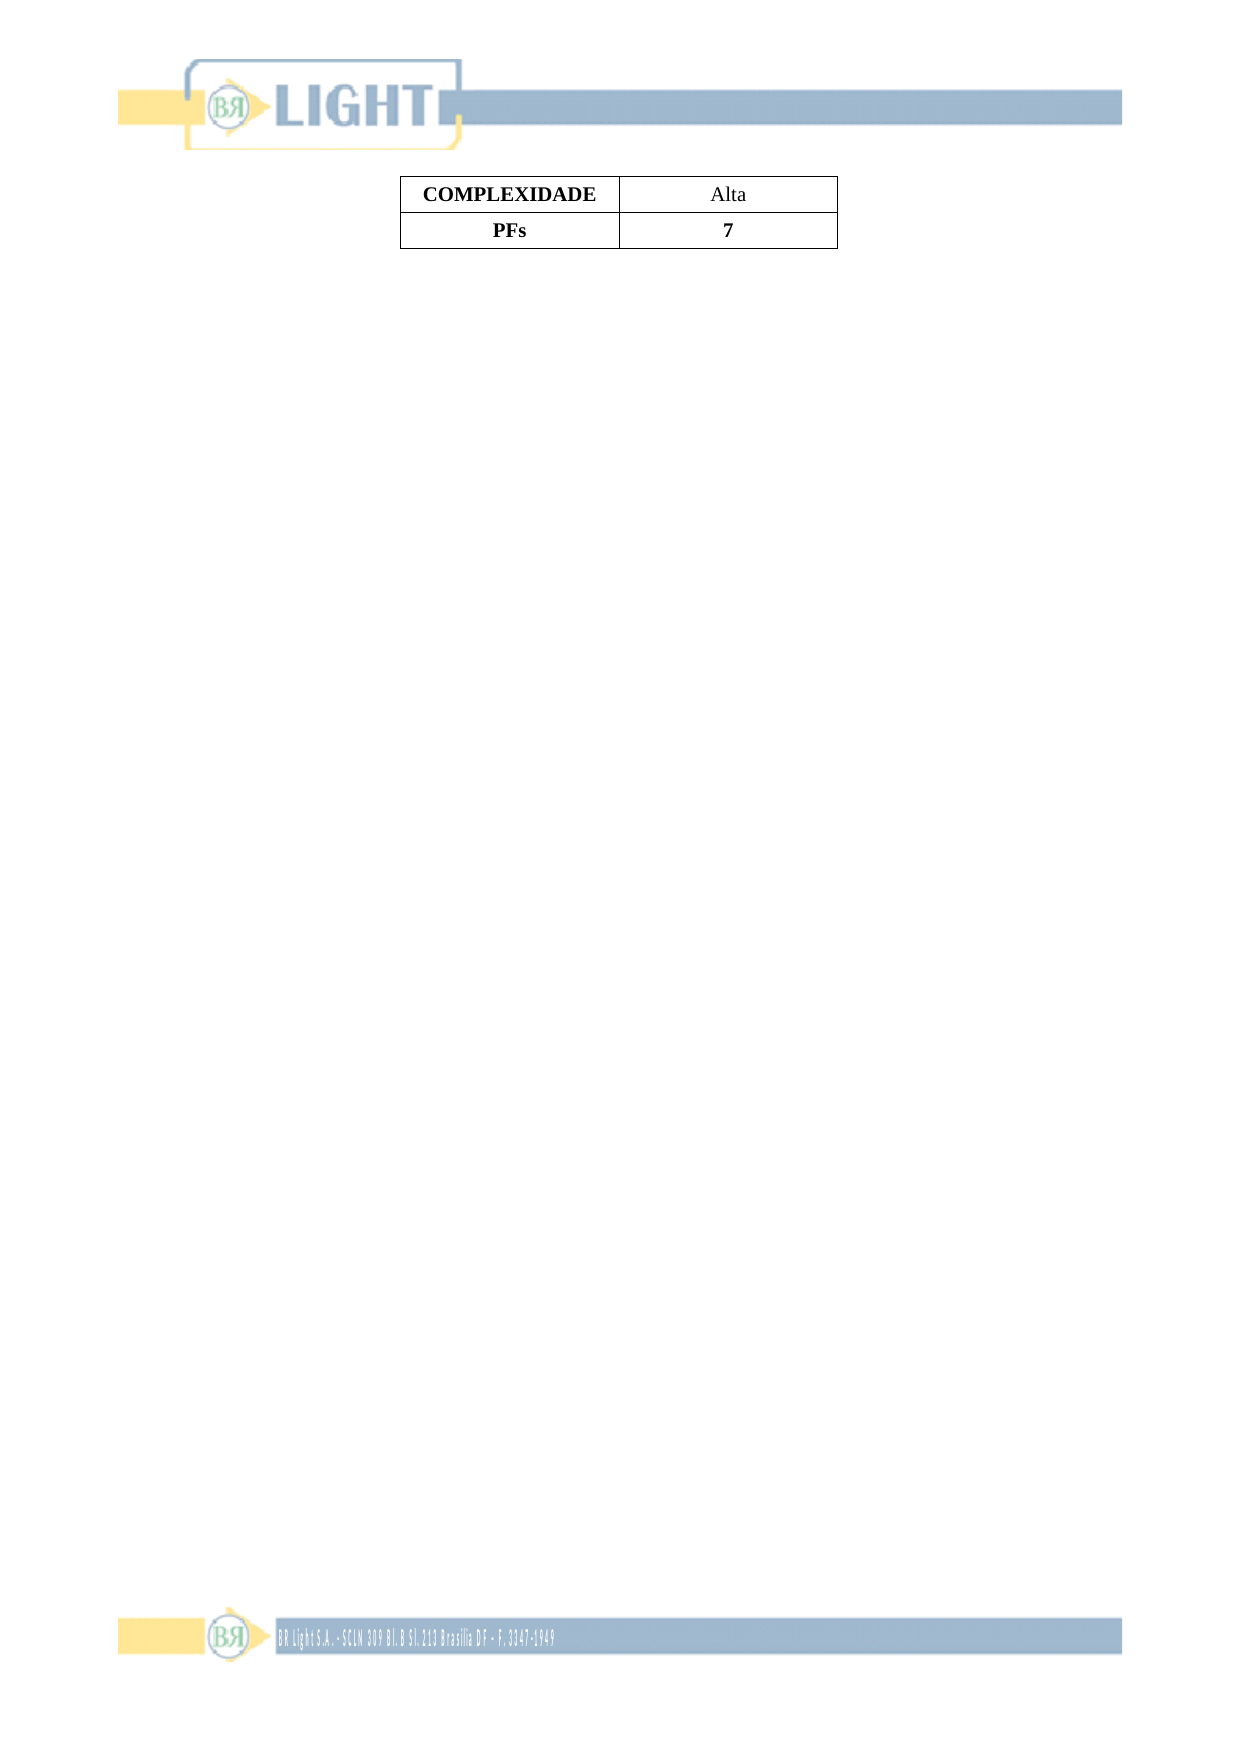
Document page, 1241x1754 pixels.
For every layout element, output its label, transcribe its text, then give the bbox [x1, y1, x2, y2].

table_cell PFs [401, 213, 619, 248]
picture [118, 59, 1123, 150]
table_cell Alta [620, 177, 837, 212]
picture [118, 1607, 1123, 1662]
table_cell 7 [620, 213, 837, 248]
table_cell COMPLEXIDADE [401, 177, 619, 212]
